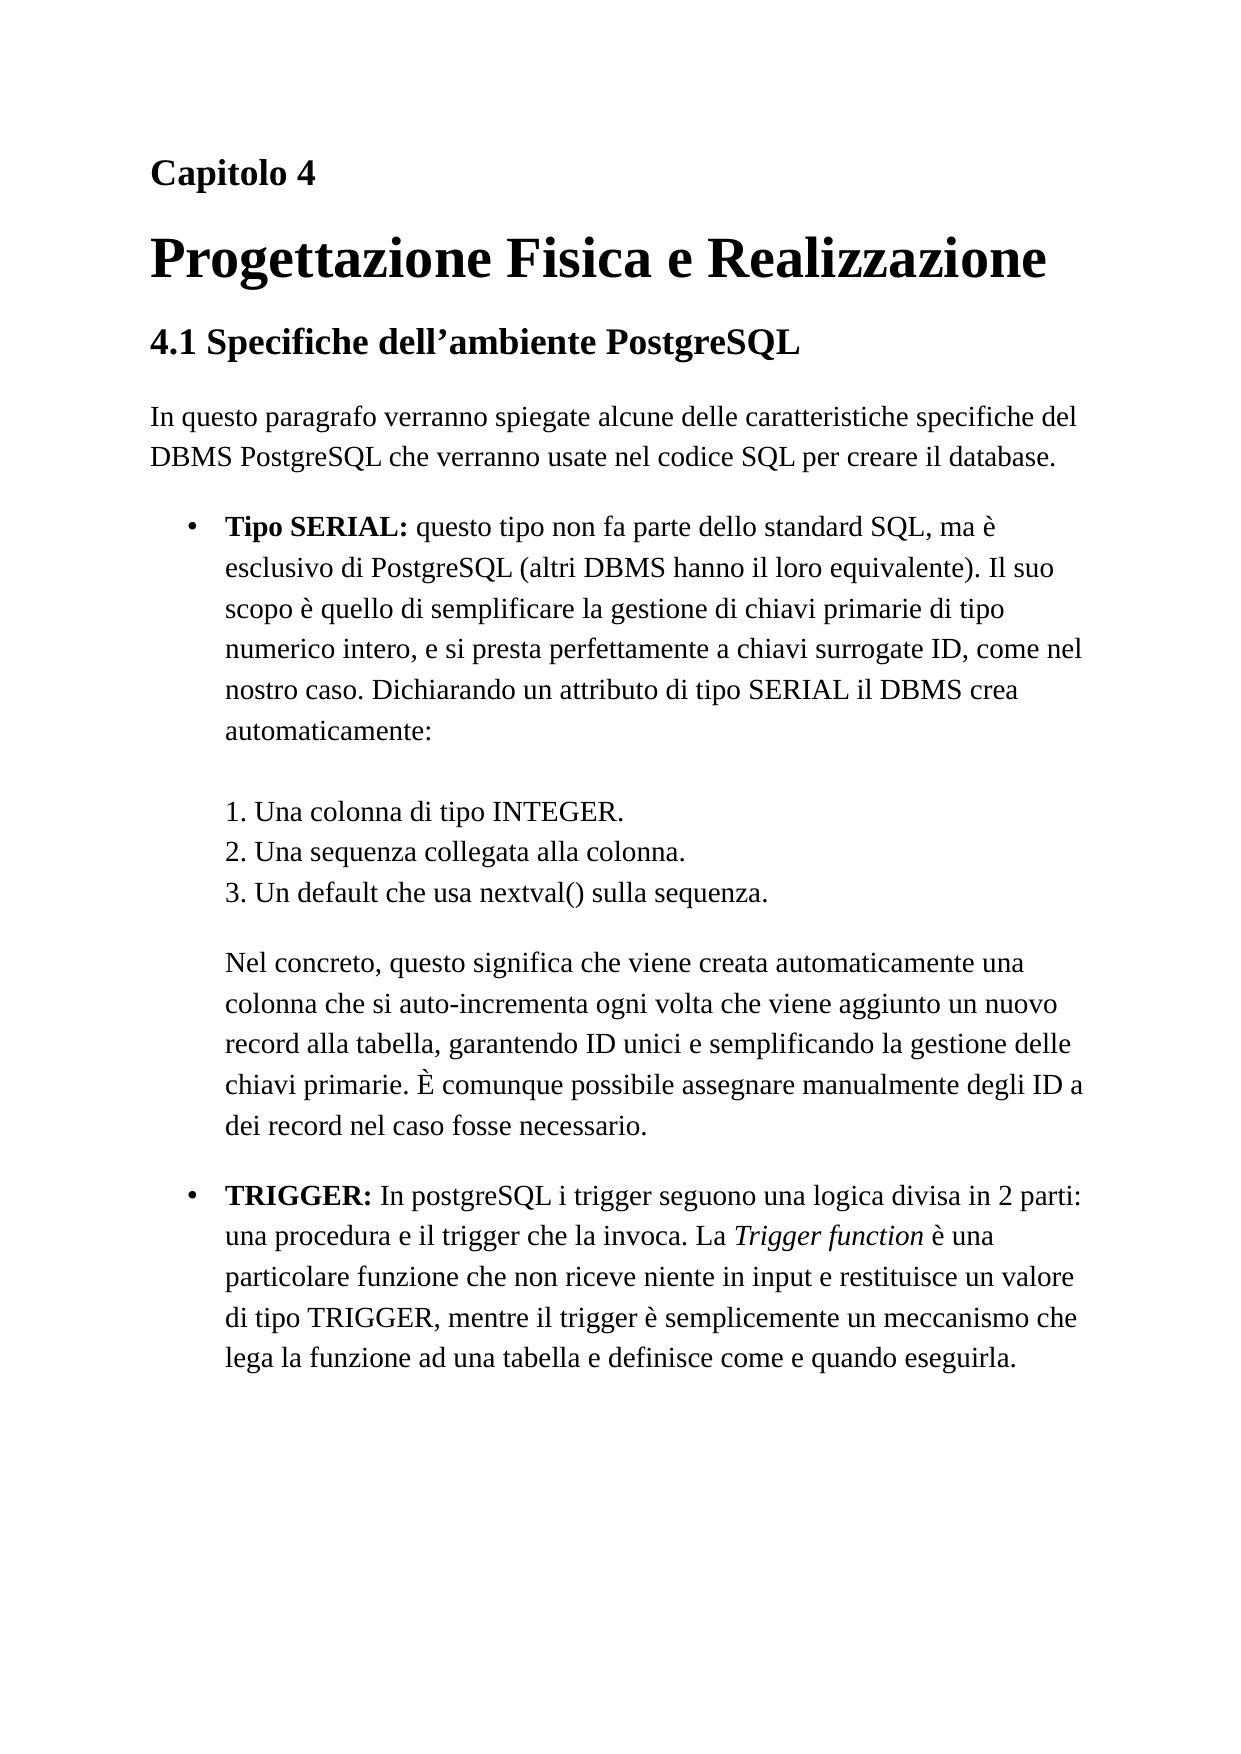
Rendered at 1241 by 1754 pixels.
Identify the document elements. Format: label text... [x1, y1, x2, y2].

list TRIGGER: In postgreSQL i trigger seguono una logica divisa in 2 parti: una procedura e il trigger che la invoca. La Trigger function è una particolare funzione che non riceve niente in input e restituisce un valore di tipo TRIGGER, mentre il trigger è semplicemente un meccanismo che lega la funzione ad una tabella e definisce come e quando eseguirla. [187, 1171, 1090, 1577]
list Tipo SERIAL: questo tipo non fa parte dello standard SQL, ma è esclusivo di PostgreSQL (altri DBMS hanno il loro equivalente). Il suo scopo è quello di semplificare la gestione di chiavi primarie di tipo numerico intero, e si presta perfettamente a chiavi surrogate ID, come nel nostro caso. Dichiarando un attributo di tipo SERIAL il DBMS crea automaticamente: 1. Una colonna di tipo INTEGER. 2. Una sequenza collegata alla colonna. 3. Un default che usa nextval() sulla sequenza. [187, 502, 1090, 909]
text 4.1 Specifiche dell’ambiente PostgreSQL [150, 319, 1090, 362]
text Capitolo 4 [150, 150, 1090, 193]
text Progettazione Fisica e Realizzazione [150, 223, 1090, 290]
text In questo paragrafo verranno spiegate alcune delle caratteristiche specifiche del DBMS PostgreSQL che verranno usate nel codice SQL per creare il database. [150, 392, 1090, 473]
list Nel concreto, questo significa che viene creata automaticamente una colonna che si auto-incrementa ogni volta che viene aggiunto un nuovo record alla tabella, garantendo ID unici e semplificando la gestione delle chiavi primarie. È comunque possibile assegnare manualmente degli ID a dei record nel caso fosse necessario. [187, 938, 1090, 1141]
